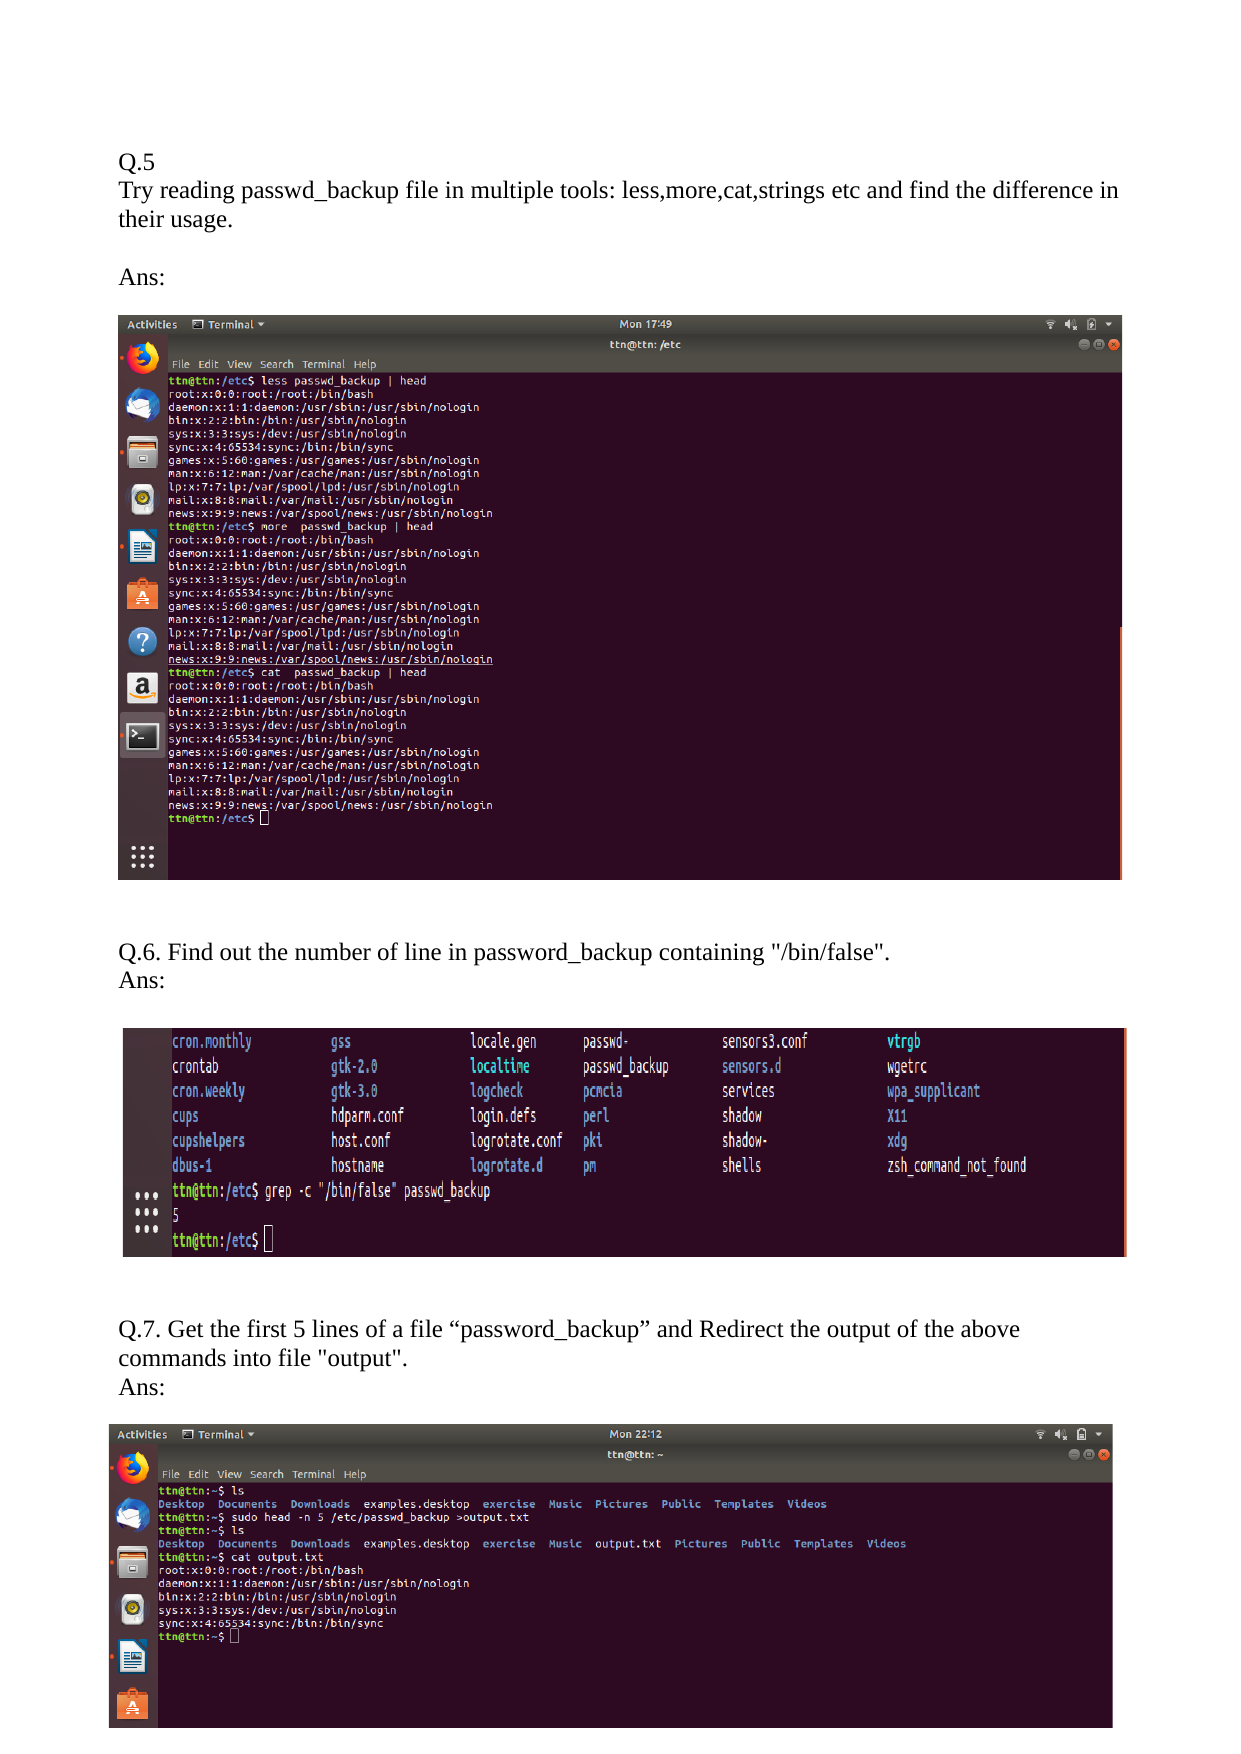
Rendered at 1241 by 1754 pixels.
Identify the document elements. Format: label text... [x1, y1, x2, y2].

text Ans: [118, 262, 1122, 291]
picture [118, 315, 1123, 880]
text Ans: [118, 966, 1122, 994]
picture [108, 1424, 1113, 1728]
text Ans: [118, 1372, 1122, 1401]
text Q.6. Find out the number of line in password_backup containing "/bin/false". [118, 937, 1122, 966]
text Q.7. Get the first 5 lines of a file “password_backup” and Redirect the output of the above commands into file "output". [118, 1314, 1122, 1372]
text Q.5 [118, 147, 1122, 176]
text Try reading passwd_backup file in multiple tools: less,more,cat,strings etc and find the difference in their usage. [118, 176, 1122, 233]
